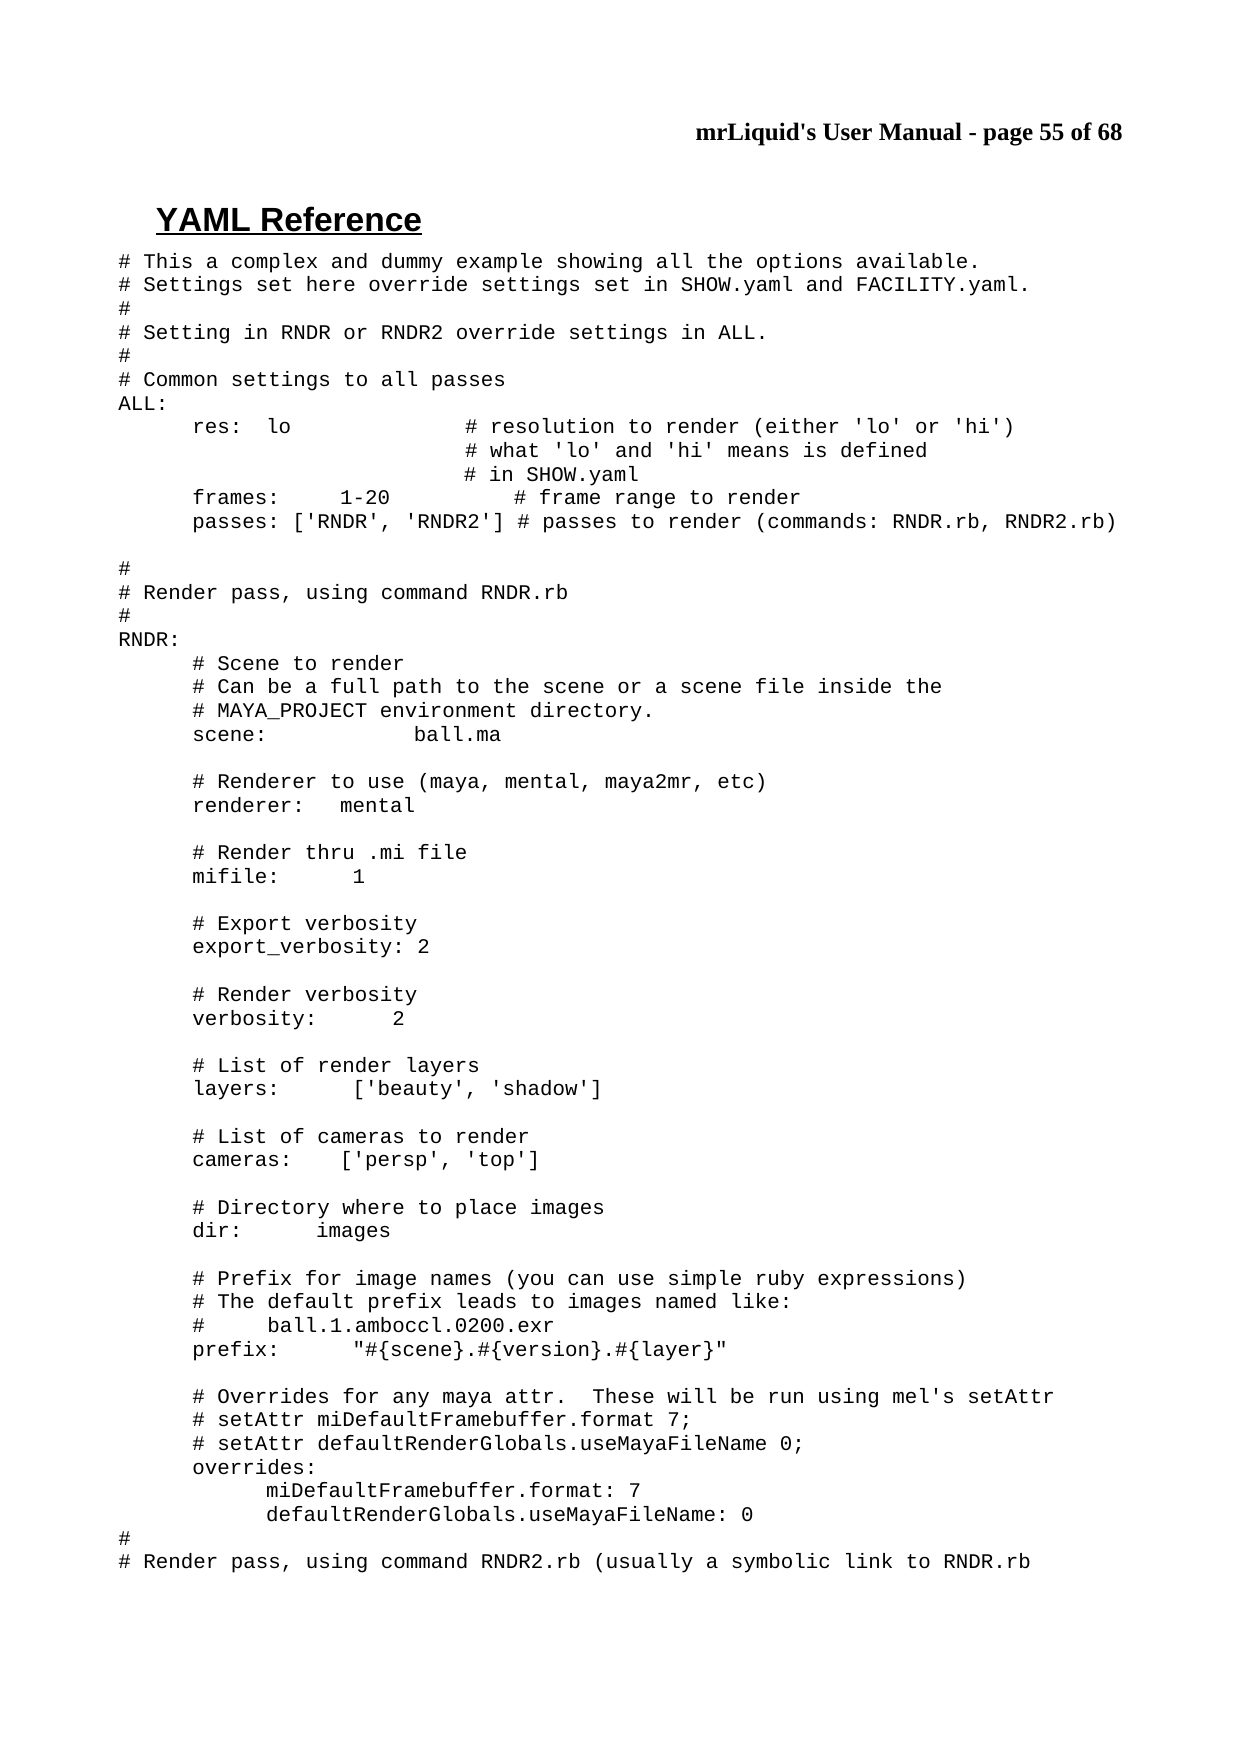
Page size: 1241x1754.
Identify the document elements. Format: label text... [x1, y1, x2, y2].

text dir: images [118, 1220, 1122, 1244]
text RNDR: [118, 629, 1122, 653]
text # Can be a full path to the scene or a scene file inside the [118, 676, 1122, 700]
text # Render verbosity [118, 984, 1122, 1007]
text frames: 1-20 # frame range to render [118, 487, 1122, 511]
text # Common settings to all passes [118, 369, 1122, 393]
text # MAYA_PROJECT environment directory. [118, 700, 1122, 724]
text # Settings set here override settings set in SHOW.yaml and FACILITY.yaml. [118, 274, 1122, 298]
text # [118, 345, 1122, 369]
text # The default prefix leads to images named like: [118, 1291, 1122, 1315]
text mifile: 1 [118, 866, 1122, 889]
text res: lo # resolution to render (either 'lo' or 'hi') [118, 416, 1122, 440]
text # [118, 606, 1122, 629]
text prefix: "#{scene}.#{version}.#{layer}" [118, 1338, 1122, 1362]
text # List of cameras to render [118, 1126, 1122, 1149]
text # Render thru .mi file [118, 842, 1122, 866]
text export_verbosity: 2 [118, 937, 1122, 960]
text # [118, 558, 1122, 582]
text # ball.1.amboccl.0200.exr [118, 1315, 1122, 1338]
text renderer: mental [118, 795, 1122, 818]
text scene: ball.ma [118, 724, 1122, 747]
text # setAttr miDefaultFramebuffer.format 7; [118, 1409, 1122, 1433]
text layers: ['beauty', 'shadow'] [118, 1078, 1122, 1102]
text # what 'lo' and 'hi' means is defined [118, 440, 1122, 464]
subtitle YAML Reference [118, 201, 1122, 238]
text # in SHOW.yaml [118, 464, 1122, 487]
text # This a complex and dummy example showing all the options available. [118, 251, 1122, 274]
text miDefaultFramebuffer.format: 7 [118, 1480, 1122, 1504]
text passes: ['RNDR', 'RNDR2'] # passes to render (commands: RNDR.rb, RNDR2.rb) [118, 511, 1122, 534]
text ALL: [118, 393, 1122, 416]
text verbosity: 2 [118, 1007, 1122, 1031]
text # Export verbosity [118, 913, 1122, 937]
text cameras: ['persp', 'top'] [118, 1149, 1122, 1173]
text overrides: [118, 1457, 1122, 1480]
text # Directory where to place images [118, 1197, 1122, 1220]
text # [118, 298, 1122, 322]
text # Scene to render [118, 653, 1122, 676]
text # Overrides for any maya attr. These will be run using mel's setAttr [118, 1386, 1122, 1409]
text # Renderer to use (maya, mental, maya2mr, etc) [118, 771, 1122, 795]
text # [118, 1528, 1122, 1551]
text # Render pass, using command RNDR2.rb (usually a symbolic link to RNDR.rb [118, 1551, 1122, 1575]
text # Setting in RNDR or RNDR2 override settings in ALL. [118, 322, 1122, 345]
text # setAttr defaultRenderGlobals.useMayaFileName 0; [118, 1433, 1122, 1457]
text defaultRenderGlobals.useMayaFileName: 0 [118, 1504, 1122, 1528]
text # List of render layers [118, 1055, 1122, 1078]
text # Prefix for image names (you can use simple ruby expressions) [118, 1268, 1122, 1291]
text # Render pass, using command RNDR.rb [118, 582, 1122, 606]
